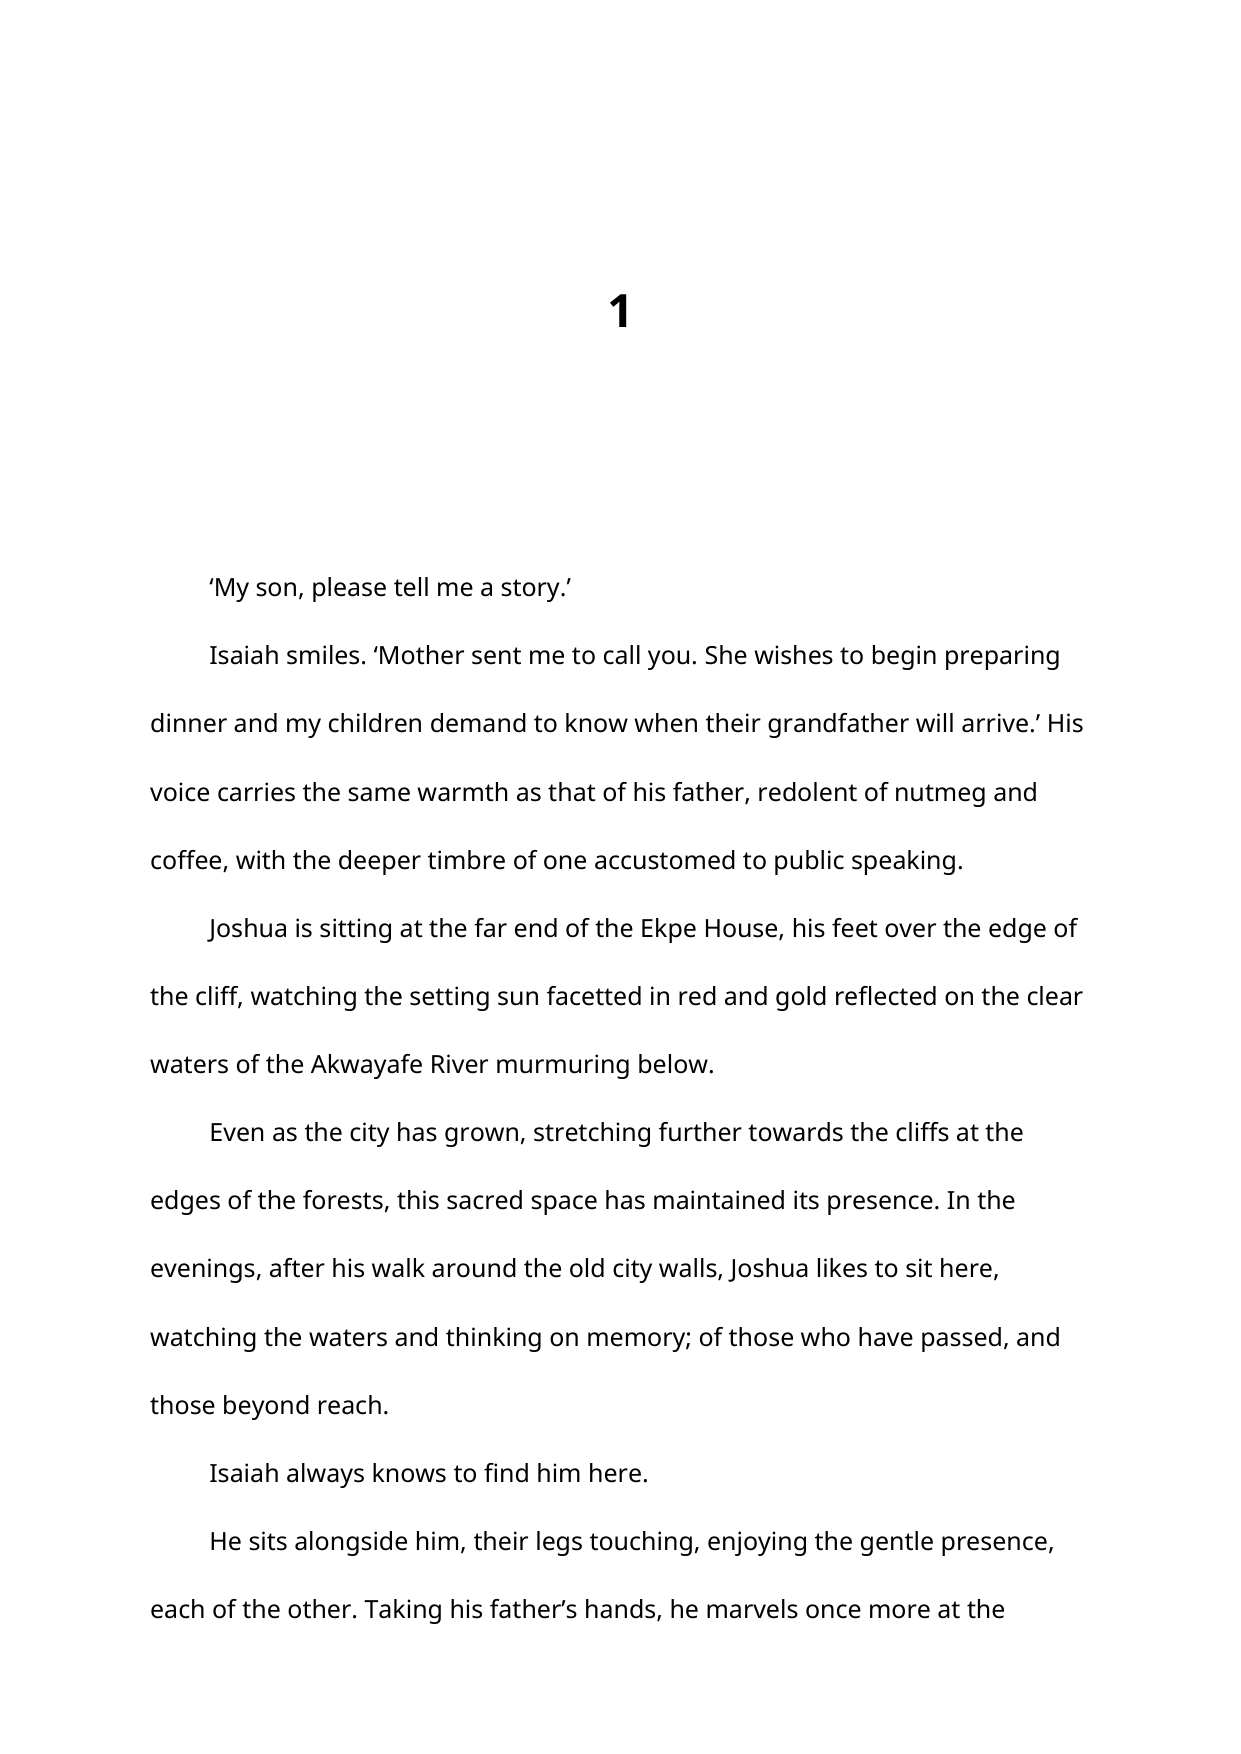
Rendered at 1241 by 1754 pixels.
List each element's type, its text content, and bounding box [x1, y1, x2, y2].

text Joshua is sitting at the far end of the Ekpe House, his feet over the edge of the cliff, watching the setting sun facetted in red and gold reflected on the clear waters of the Akwayafe River murmuring below. [150, 911, 1090, 1081]
text ‘My son, please tell me a story.’ [150, 570, 1090, 604]
text Even as the city has grown, stretching further towards the cliffs at the edges of the forests, this sacred space has maintained its presence. In the evenings, after his walk around the old city walls, Joshua likes to sit here, watching the waters and thinking on memory; of those who have passed, and those beyond reach. [150, 1115, 1090, 1421]
subtitle 1 [150, 278, 1090, 341]
text He sits alongside him, their legs touching, enjoying the gentle presence, each of the other. Taking his father’s hands, he marvels once more at the [150, 1524, 1090, 1626]
text Isaiah smiles. ‘Mother sent me to call you. She wishes to begin preparing dinner and my children demand to know when their grandfather will arrive.’ His voice carries the same warmth as that of his father, redolent of nutmeg and coffee, with the deeper timbre of one accustomed to public speaking. [150, 638, 1090, 876]
text Isaiah always knows to find him here. [150, 1456, 1090, 1489]
